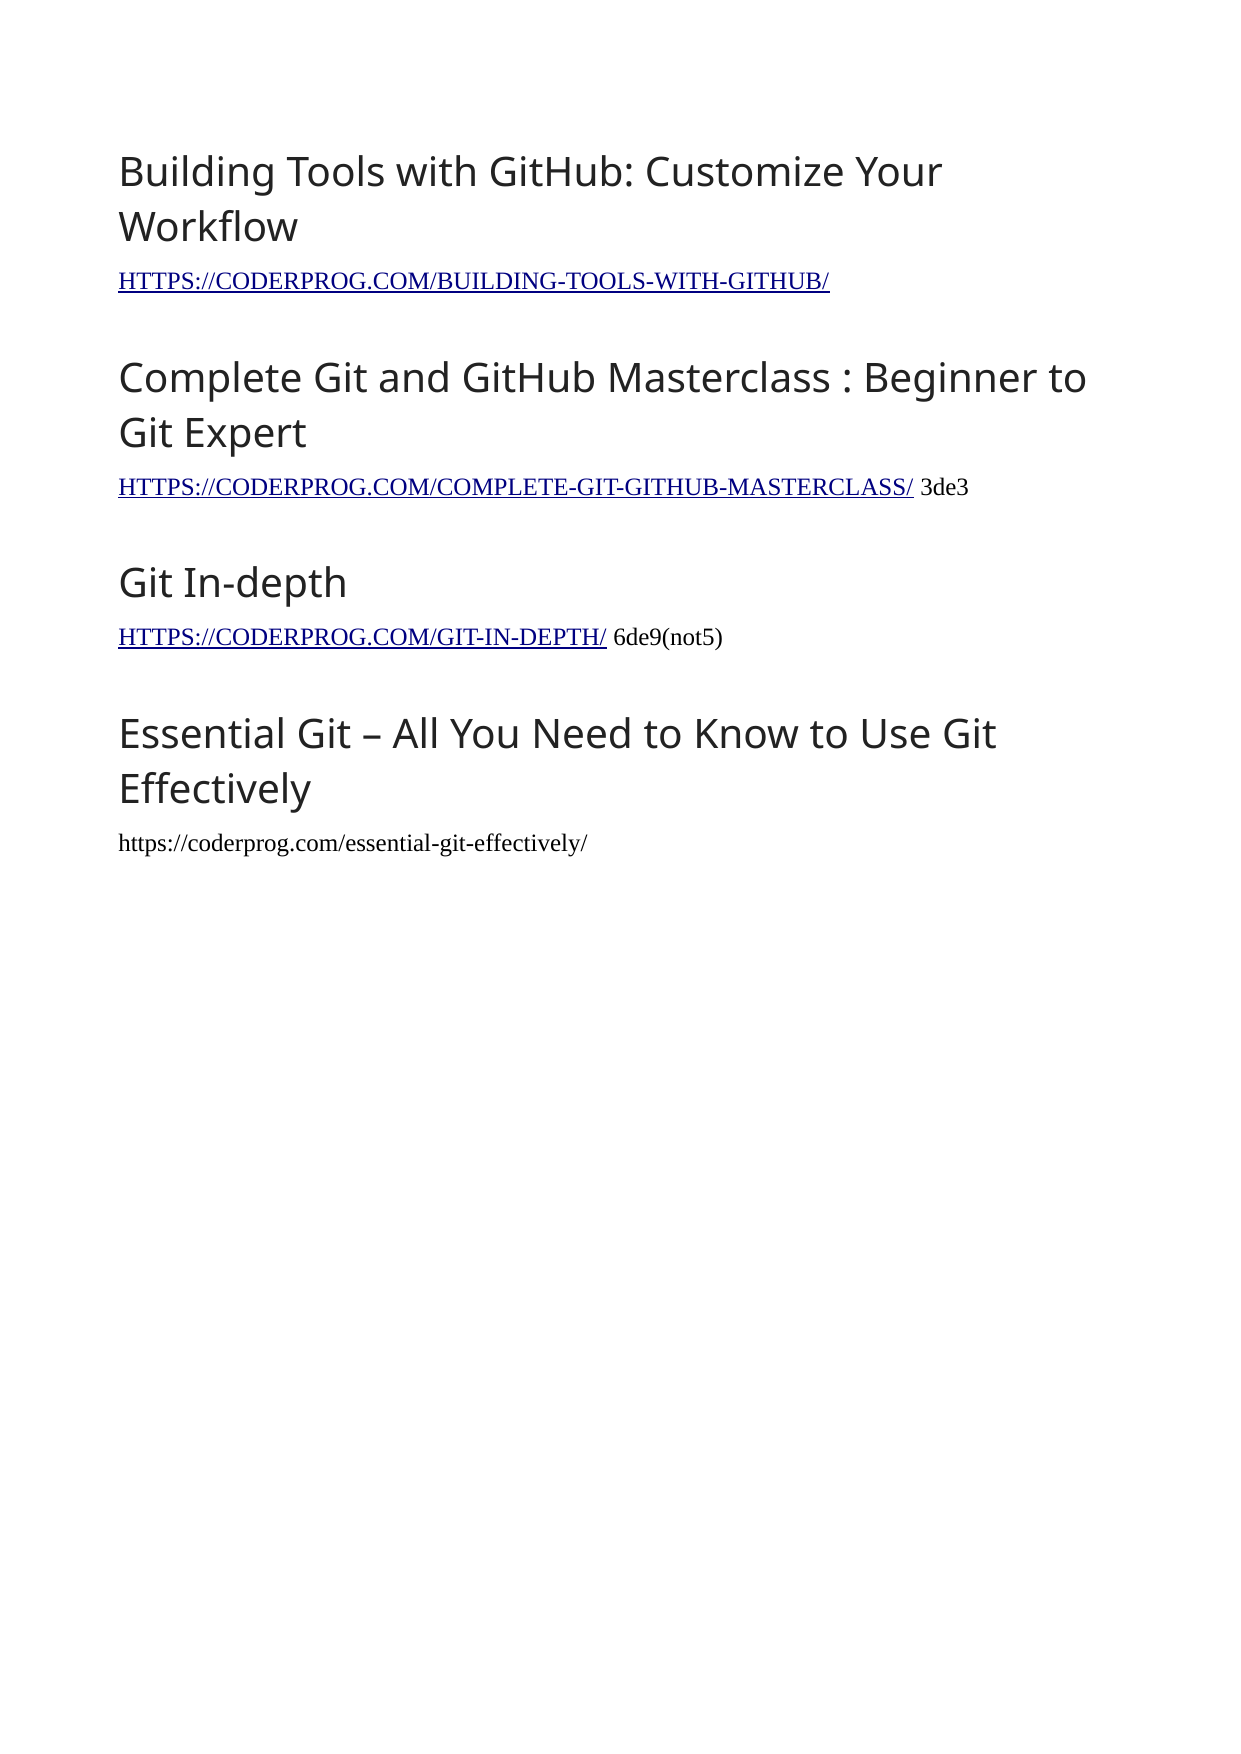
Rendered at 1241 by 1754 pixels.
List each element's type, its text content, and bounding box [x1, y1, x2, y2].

text HTTPS://CODERPROG.COM/COMPLETE-GIT-GITHUB-MASTERCLASS/ 3de3 [118, 472, 1122, 501]
text HTTPS://CODERPROG.COM/GIT-IN-DEPTH/ 6de9(not5) [118, 622, 1122, 651]
text HTTPS://CODERPROG.COM/BUILDING-TOOLS-WITH-GITHUB/ [118, 266, 1122, 295]
subtitle Building Tools with GitHub: Customize Your Workflow [118, 143, 1122, 254]
text https://coderprog.com/essential-git-effectively/ [118, 828, 1122, 857]
subtitle Essential Git – All You Need to Know to Use Git Effectively [118, 705, 1122, 815]
subtitle Complete Git and GitHub Masterclass : Beginner to Git Expert [118, 349, 1122, 459]
subtitle Git In-depth [118, 554, 1122, 610]
